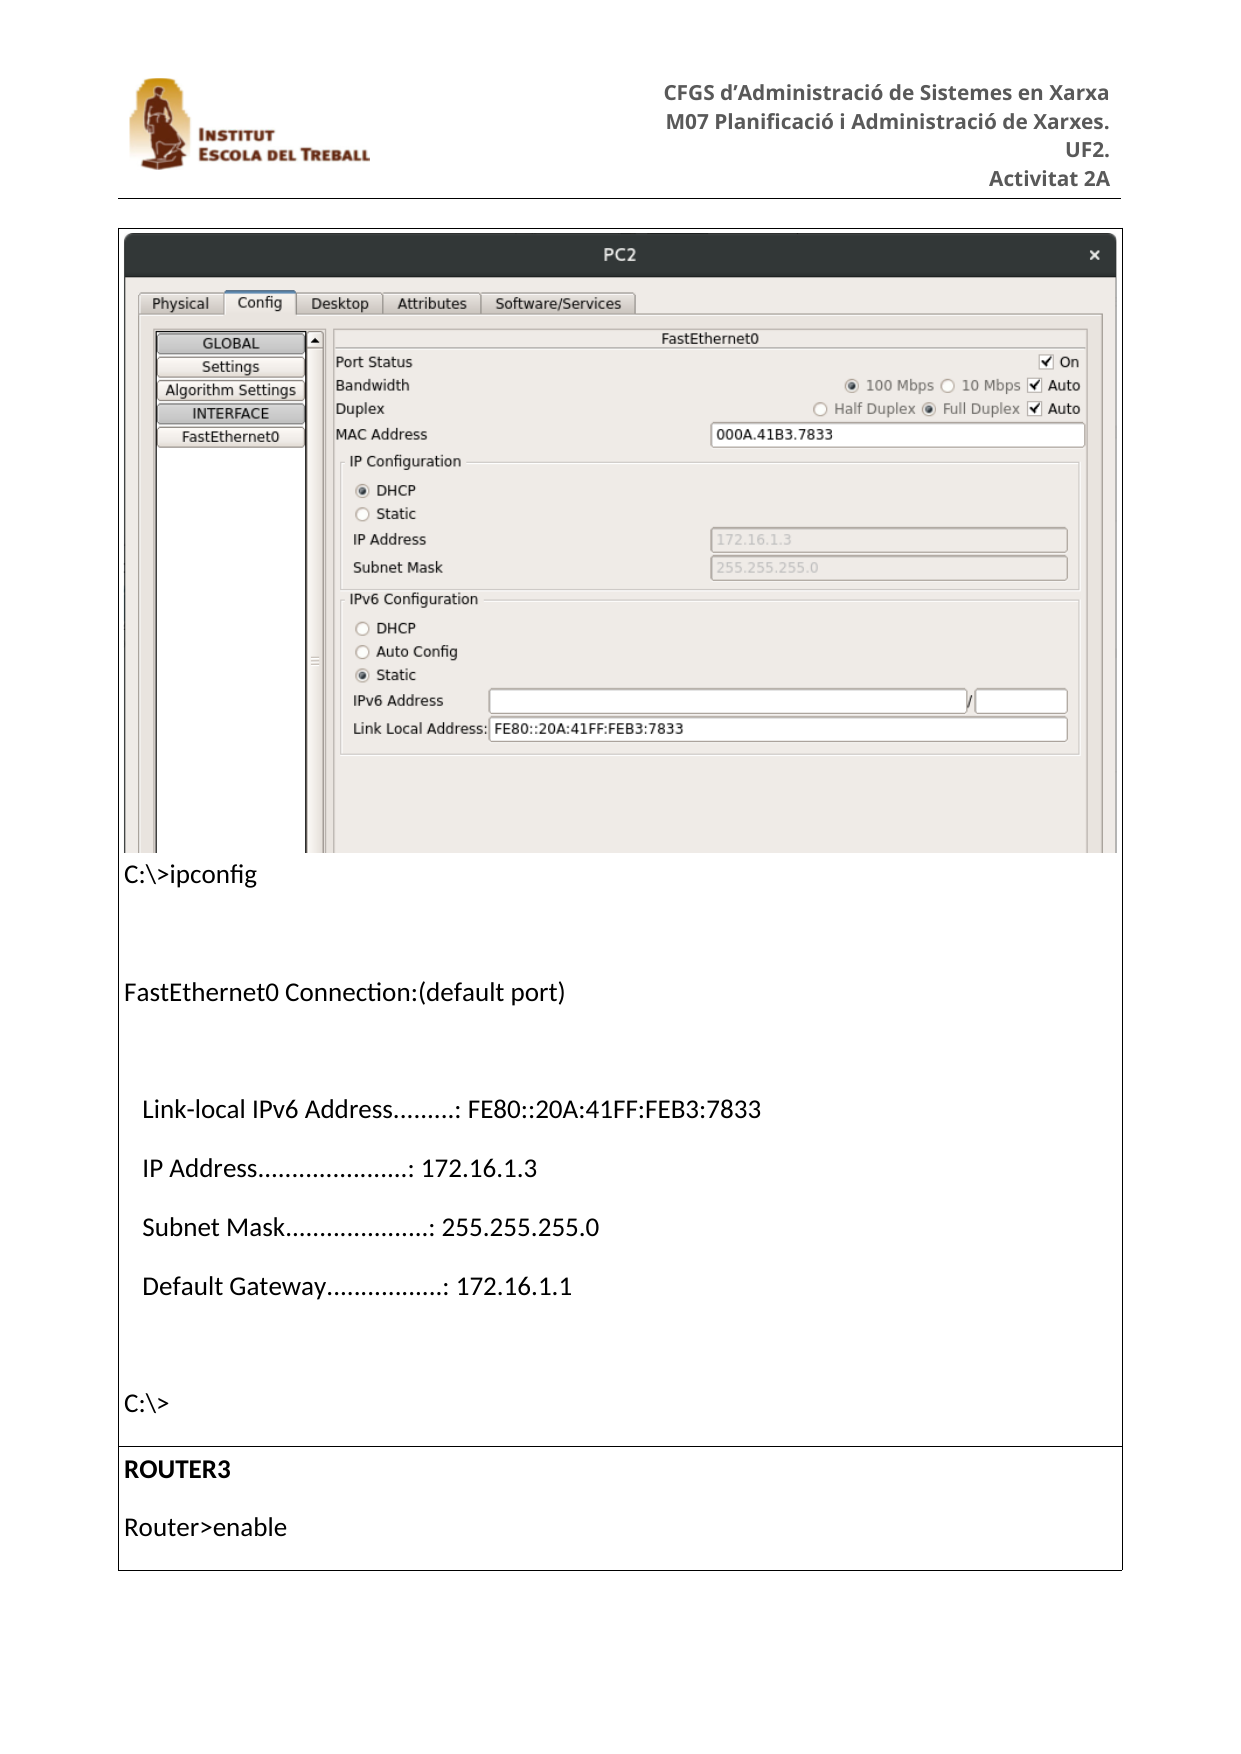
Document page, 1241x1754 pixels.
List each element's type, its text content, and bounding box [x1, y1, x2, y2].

table_cell C:\>ipconfig FastEthernet0 Connection:(default port) Link-local IPv6 Address.........: FE80::20A:41FF:FEB3:7833 IP Address......................: 172.16.1.3 Subnet Mask.....................: 255.255.255.0 Default Gateway.................: 172.16.1.1 C:\> [119, 229, 1122, 1446]
picture [129, 78, 370, 170]
table_header ROUTER3 Router>enable [119, 1447, 1122, 1570]
picture [123, 233, 1117, 853]
